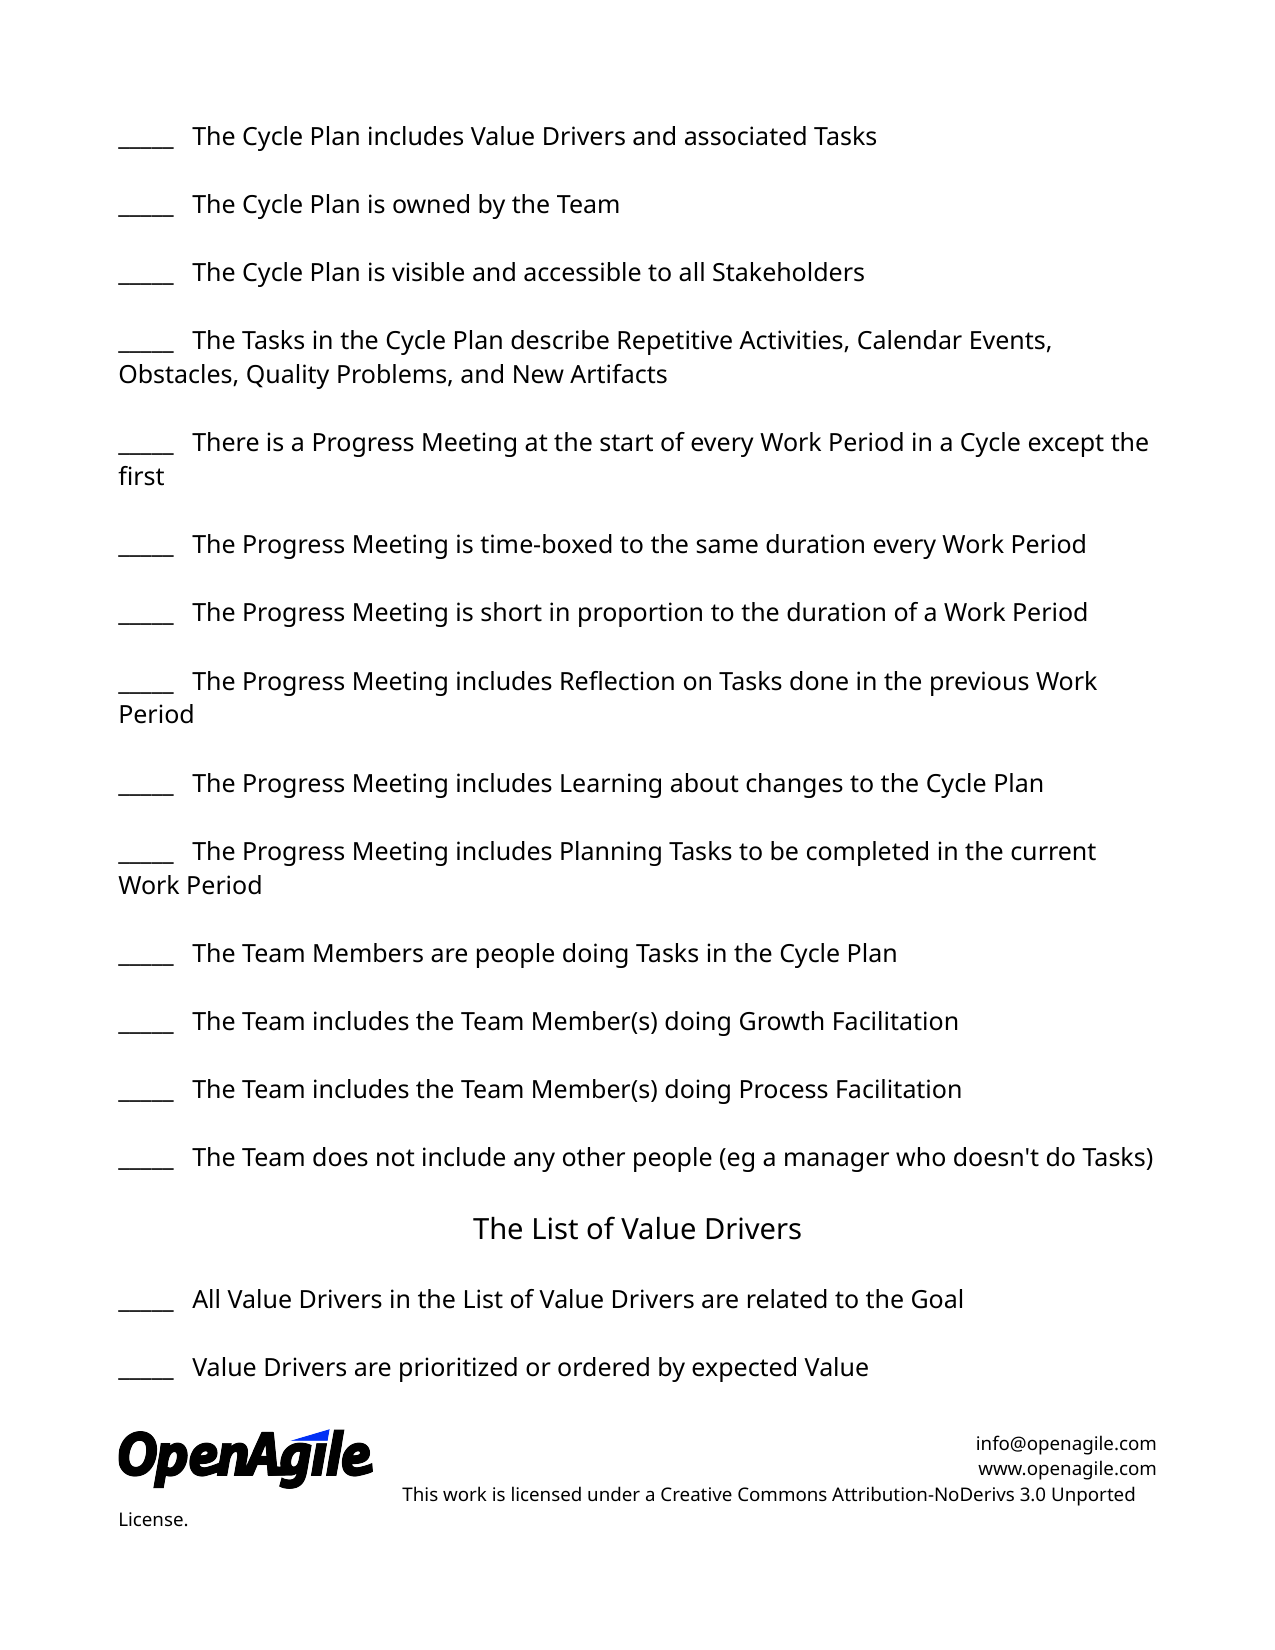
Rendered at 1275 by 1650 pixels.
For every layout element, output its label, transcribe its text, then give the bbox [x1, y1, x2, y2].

text _____ The Cycle Plan is owned by the Team [118, 186, 1157, 220]
text _____ The Team does not include any other people (eg a manager who doesn't do Tasks) [118, 1140, 1157, 1174]
picture [118, 1429, 373, 1489]
text _____ The Team includes the Team Member(s) doing Growth Facilitation [118, 1004, 1157, 1038]
text _____ The Progress Meeting is short in proportion to the duration of a Work Period [118, 595, 1157, 629]
text _____ The Progress Meeting includes Planning Tasks to be completed in the current Work Period [118, 833, 1157, 902]
text _____ There is a Progress Meeting at the start of every Work Period in a Cycle except the first [118, 425, 1157, 493]
text _____ The Team includes the Team Member(s) doing Process Facilitation [118, 1072, 1157, 1106]
text _____ The Cycle Plan is visible and accessible to all Stakeholders [118, 254, 1157, 288]
text _____ The Progress Meeting is time-boxed to the same duration every Work Period [118, 527, 1157, 561]
text _____ The Cycle Plan includes Value Drivers and associated Tasks [118, 118, 1157, 152]
text _____ All Value Drivers in the List of Value Drivers are related to the Goal [118, 1282, 1157, 1316]
text _____ The Progress Meeting includes Learning about changes to the Cycle Plan [118, 765, 1157, 799]
text _____ Value Drivers are prioritized or ordered by expected Value [118, 1350, 1157, 1384]
text _____ The Tasks in the Cycle Plan describe Repetitive Activities, Calendar Events, Obstacles, Quality Problems, and New Artifacts [118, 322, 1157, 391]
text The List of Value Drivers [118, 1208, 1157, 1248]
text _____ The Team Members are people doing Tasks in the Cycle Plan [118, 936, 1157, 970]
text _____ The Progress Meeting includes Reflection on Tasks done in the previous Work Period [118, 663, 1157, 731]
